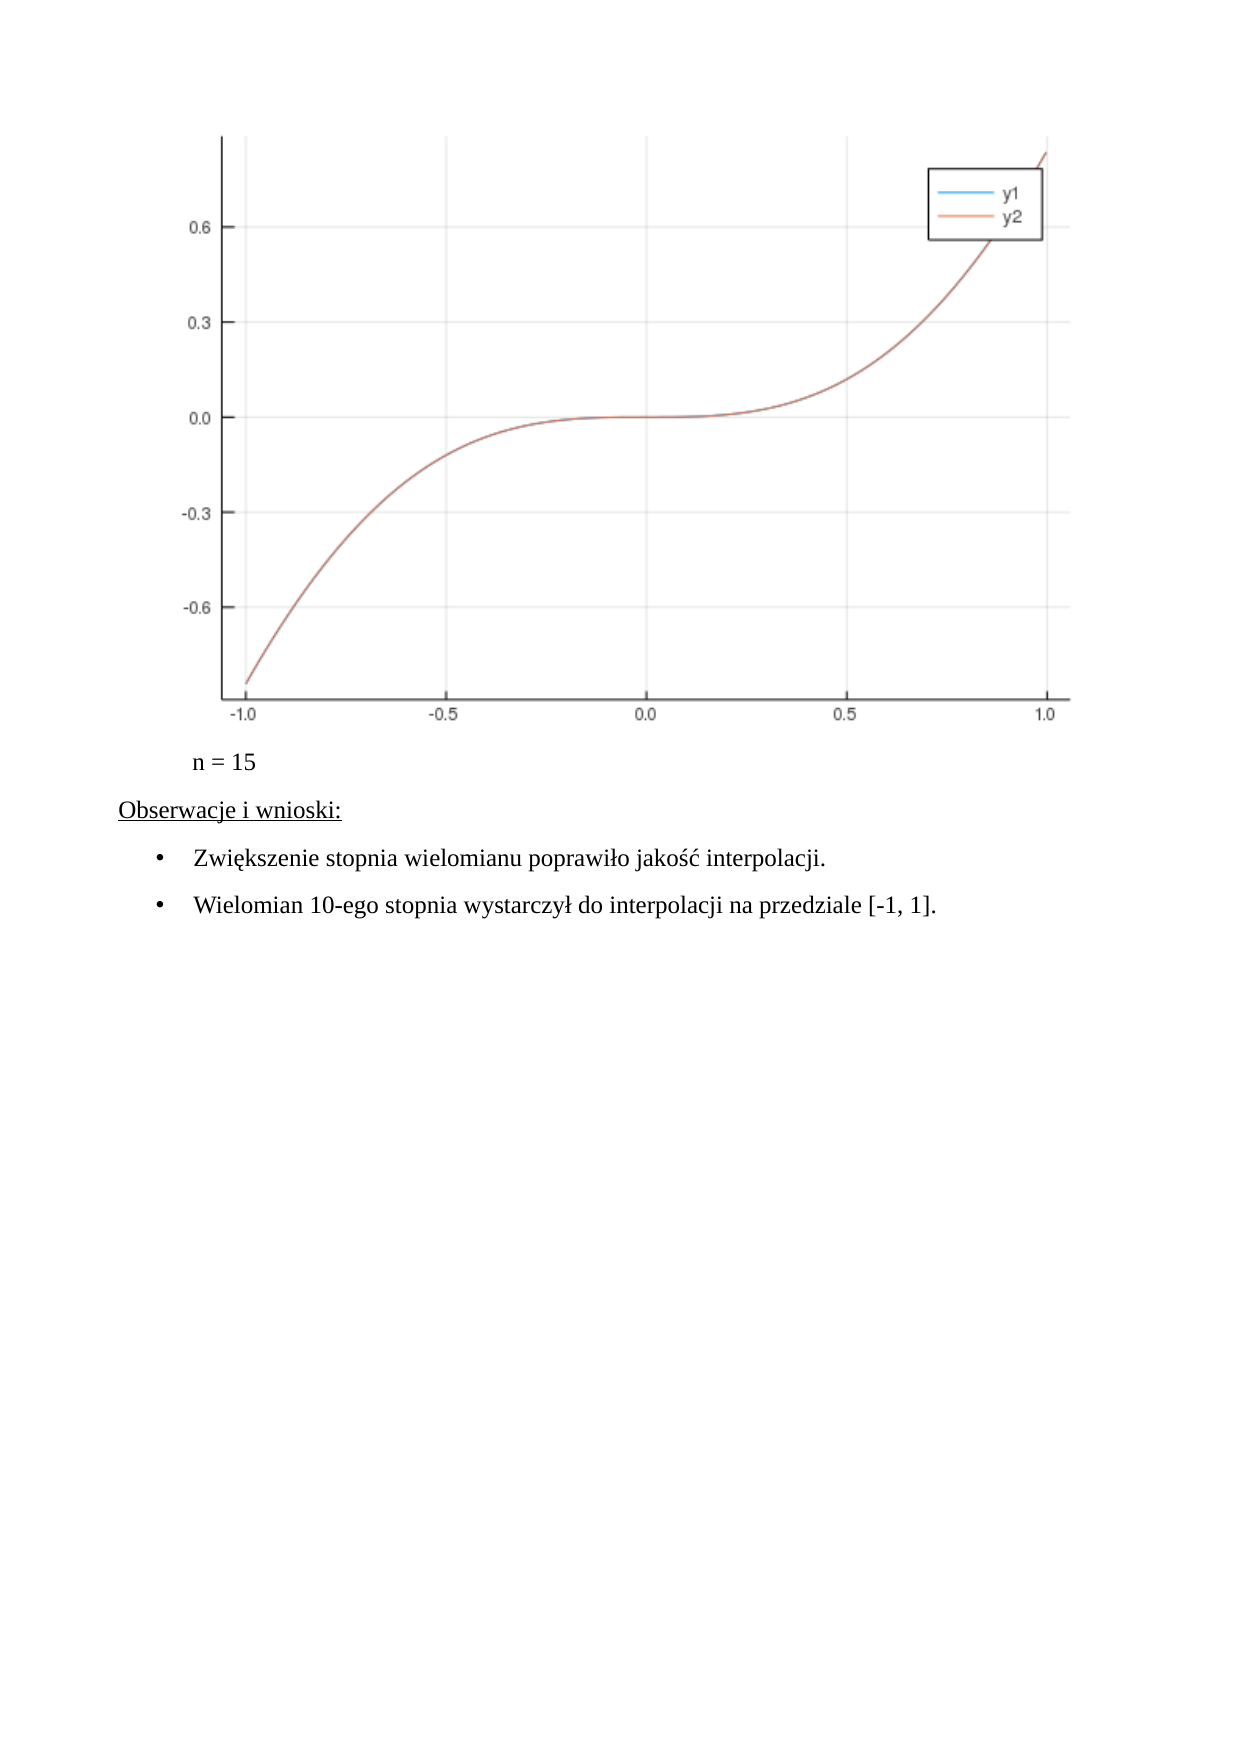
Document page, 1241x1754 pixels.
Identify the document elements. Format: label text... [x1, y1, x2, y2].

list Zwiększenie stopnia wielomianu poprawiło jakość interpolacji. [156, 843, 1122, 871]
text n = 15 [118, 118, 1122, 776]
text Obserwacje i wnioski: [118, 795, 1122, 824]
list Wielomian 10-ego stopnia wystarczył do interpolacji na przedziale [-1, 1]. [156, 890, 1122, 919]
picture [151, 118, 1089, 744]
